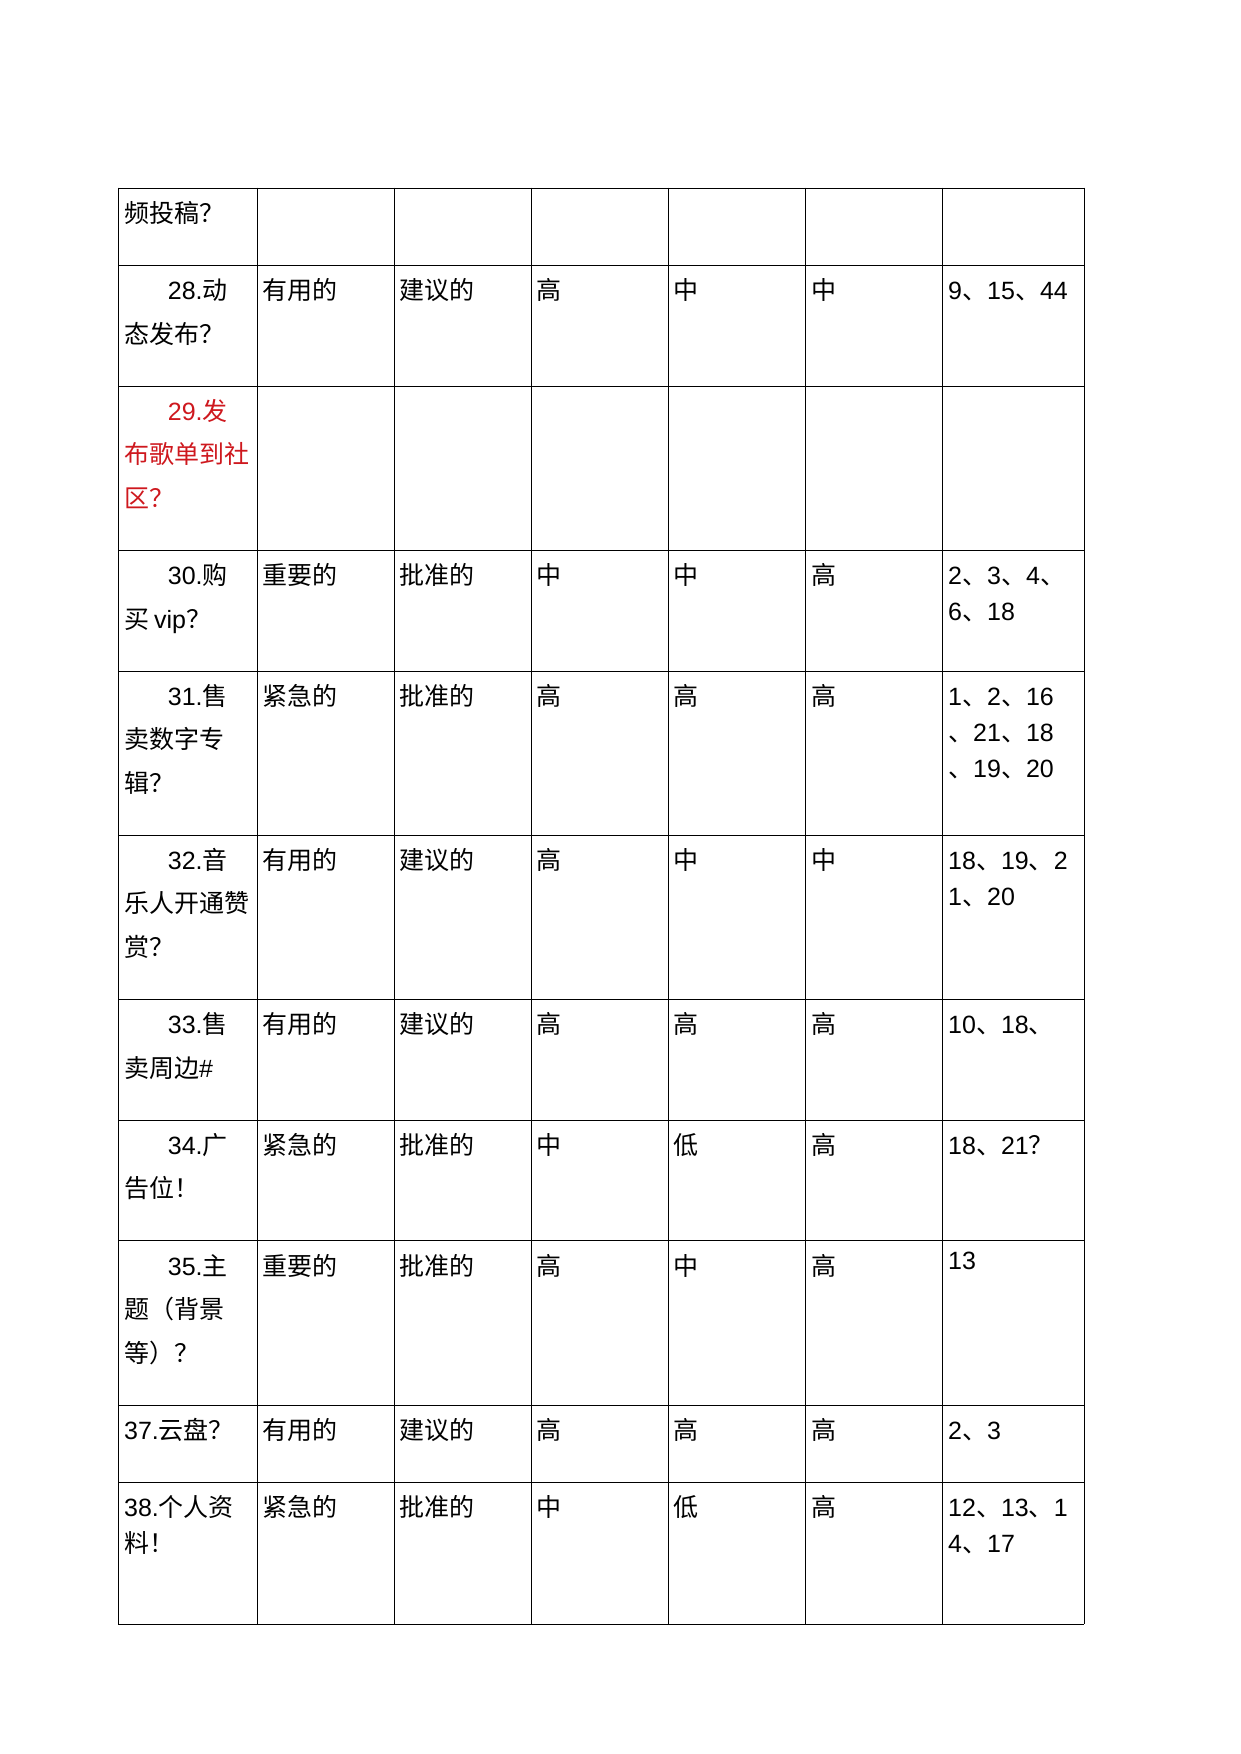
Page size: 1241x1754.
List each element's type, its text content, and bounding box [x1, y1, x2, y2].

table_cell [395, 189, 531, 265]
table_cell 重要的 [258, 551, 394, 671]
table_cell 有用的 [258, 266, 394, 386]
table_cell 紧急的 [258, 1483, 394, 1624]
table_cell 37.云盘？ [119, 1406, 257, 1482]
table_cell 32.音乐人开通赞赏？ [119, 836, 257, 999]
table_cell [532, 387, 668, 550]
table_cell 中 [669, 836, 805, 999]
table_cell 批准的 [395, 1121, 531, 1240]
table_cell 有用的 [258, 836, 394, 999]
table_cell [669, 189, 805, 265]
table_cell 建议的 [395, 266, 531, 386]
table_cell 高 [806, 1406, 942, 1482]
table_cell [258, 387, 394, 550]
table_cell 中 [532, 1121, 668, 1240]
table_cell 高 [806, 1483, 942, 1624]
table_cell 2、3、4、6、18 [943, 551, 1084, 671]
table_cell 2、3 [943, 1406, 1084, 1482]
table_cell 18、19、21、20 [943, 836, 1084, 999]
table_cell 批准的 [395, 551, 531, 671]
table_cell [669, 387, 805, 550]
table_cell 建议的 [395, 836, 531, 999]
table_cell 28.动态发布？ [119, 266, 257, 386]
table_cell 重要的 [258, 1241, 394, 1404]
table_cell 29.发布歌单到社区？ [119, 387, 257, 550]
table_cell 高 [806, 1241, 942, 1404]
table_cell 35.主题（背景等）？ [119, 1241, 257, 1404]
table_cell [943, 387, 1084, 550]
table_cell 高 [532, 266, 668, 386]
table_cell 30.购买vip？ [119, 551, 257, 671]
table_cell 中 [669, 551, 805, 671]
table_cell 高 [532, 1241, 668, 1404]
table_cell 批准的 [395, 1483, 531, 1624]
table_cell 高 [806, 1000, 942, 1119]
table_cell 10、18、 [943, 1000, 1084, 1119]
table_cell [532, 189, 668, 265]
table_cell 建议的 [395, 1406, 531, 1482]
table_cell [943, 189, 1084, 265]
table_cell 高 [669, 672, 805, 835]
table_cell 紧急的 [258, 1121, 394, 1240]
table_cell 高 [532, 1000, 668, 1119]
table_cell 12、13、14、17 [943, 1483, 1084, 1624]
table_cell 高 [532, 836, 668, 999]
table_cell 高 [669, 1406, 805, 1482]
table_cell [806, 189, 942, 265]
table_cell 建议的 [395, 1000, 531, 1119]
table_cell 高 [669, 1000, 805, 1119]
table_cell 低 [669, 1121, 805, 1240]
table_cell 高 [532, 672, 668, 835]
table_cell 高 [806, 672, 942, 835]
table_cell 33.售卖周边# [119, 1000, 257, 1119]
table_cell 批准的 [395, 672, 531, 835]
table_cell 紧急的 [258, 672, 394, 835]
table_cell 高 [806, 551, 942, 671]
table_cell 高 [532, 1406, 668, 1482]
table_cell 9、15、44 [943, 266, 1084, 386]
table_cell [258, 189, 394, 265]
table_cell 中 [532, 551, 668, 671]
table_cell 有用的 [258, 1406, 394, 1482]
table_cell 34.广告位！ [119, 1121, 257, 1240]
table_cell 中 [532, 1483, 668, 1624]
table_cell 中 [669, 266, 805, 386]
table_cell 31.售卖数字专辑？ [119, 672, 257, 835]
table_cell 13 [943, 1241, 1084, 1404]
table_cell 18、21？ [943, 1121, 1084, 1240]
table_cell 高 [806, 1121, 942, 1240]
table_cell 中 [669, 1241, 805, 1404]
table_cell 1、2、16、21、18、19、20 [943, 672, 1084, 835]
table_cell 低 [669, 1483, 805, 1624]
table_cell [806, 387, 942, 550]
table_cell 有用的 [258, 1000, 394, 1119]
table_cell [395, 387, 531, 550]
table_cell 批准的 [395, 1241, 531, 1404]
table_cell 中 [806, 836, 942, 999]
table_cell 中 [806, 266, 942, 386]
table_cell 38.个人资料！ [119, 1483, 257, 1624]
table_cell 频投稿？ [119, 189, 257, 265]
